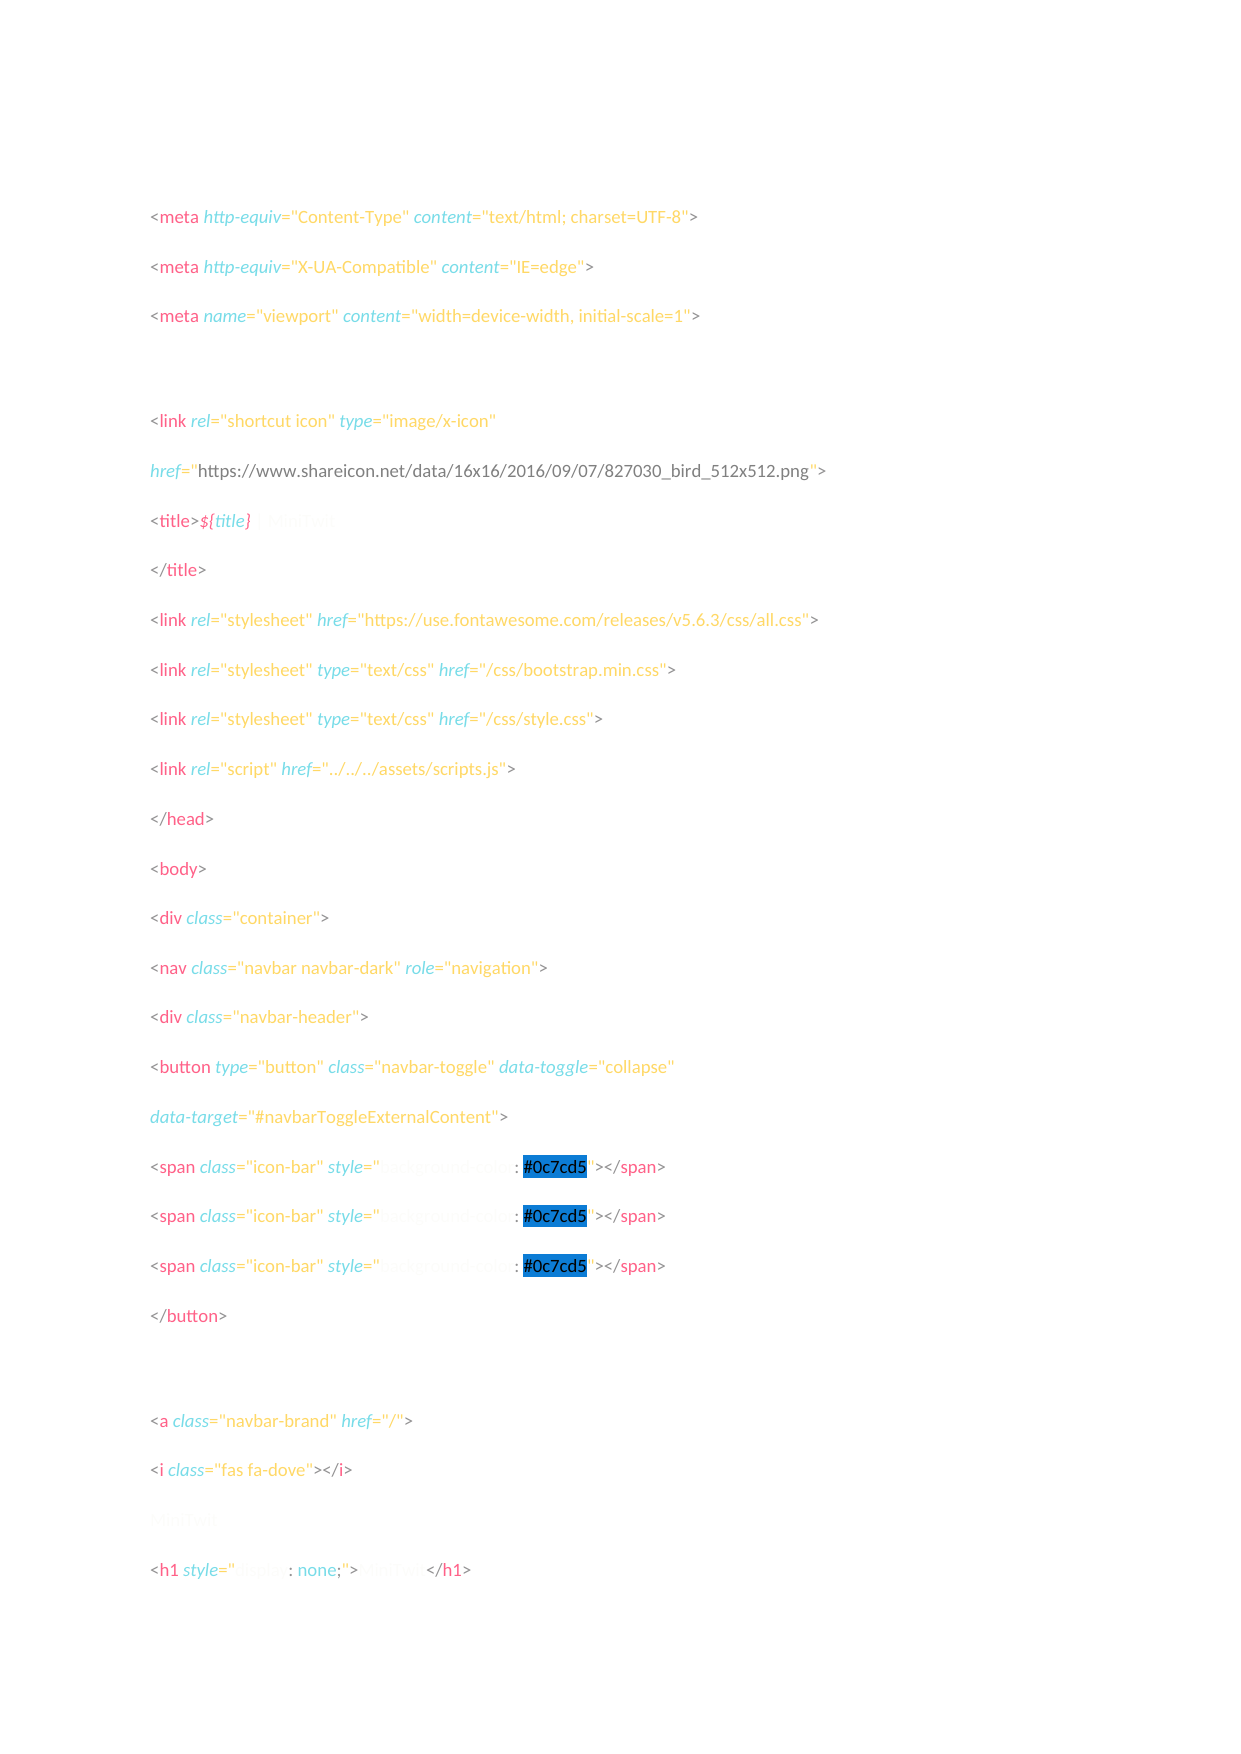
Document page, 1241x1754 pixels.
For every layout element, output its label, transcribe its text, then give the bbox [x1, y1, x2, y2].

text <a class="navbar-brand" href="/"> [150, 1409, 1090, 1432]
text </title> [150, 558, 1090, 581]
text <body> [150, 857, 1090, 879]
text <title>${title} | MiniTwit [150, 509, 1090, 532]
text <div class="navbar-header"> [150, 1006, 1090, 1029]
text data-target="#navbarToggleExternalContent"> [150, 1105, 1090, 1128]
text <link rel="stylesheet" type="text/css" href="/css/bootstrap.min.css"> [150, 658, 1090, 681]
text <nav class="navbar navbar-dark" role="navigation"> [150, 956, 1090, 979]
text <link rel="stylesheet" type="text/css" href="/css/style.css"> [150, 708, 1090, 731]
text <meta http-equiv="Content-Type" content="text/html; charset=UTF-8"> [150, 205, 1090, 228]
text </head> [150, 807, 1090, 830]
text <span class="icon-bar" style="background-color: #0c7cd5"></span> [150, 1155, 1090, 1178]
text <link rel="script" href="../../../assets/scripts.js"> [150, 757, 1090, 780]
text <link rel="stylesheet" href="https://use.fontawesome.com/releases/v5.6.3/css/all.css"> [150, 608, 1090, 631]
text MiniTwit [150, 1508, 1090, 1531]
text <meta http-equiv="X-UA-Compatible" content="IE=edge"> [150, 255, 1090, 278]
text href="https://www.shareicon.net/data/16x16/2016/09/07/827030_bird_512x512.png"> [150, 459, 1090, 482]
text <div class="container"> [150, 906, 1090, 929]
text <i class="fas fa-dove"></i> [150, 1458, 1090, 1481]
text <span class="icon-bar" style="background-color: #0c7cd5"></span> [150, 1254, 1090, 1277]
text <h1 style="display: none;">MiniTwit</h1> [150, 1558, 1090, 1581]
text <meta name="viewport" content="width=device-width, initial-scale=1"> [150, 304, 1090, 327]
text <span class="icon-bar" style="background-color: #0c7cd5"></span> [150, 1204, 1090, 1227]
text </button> [150, 1304, 1090, 1327]
text <link rel="shortcut icon" type="image/x-icon" [150, 409, 1090, 432]
text <button type="button" class="navbar-toggle" data-toggle="collapse" [150, 1055, 1090, 1078]
